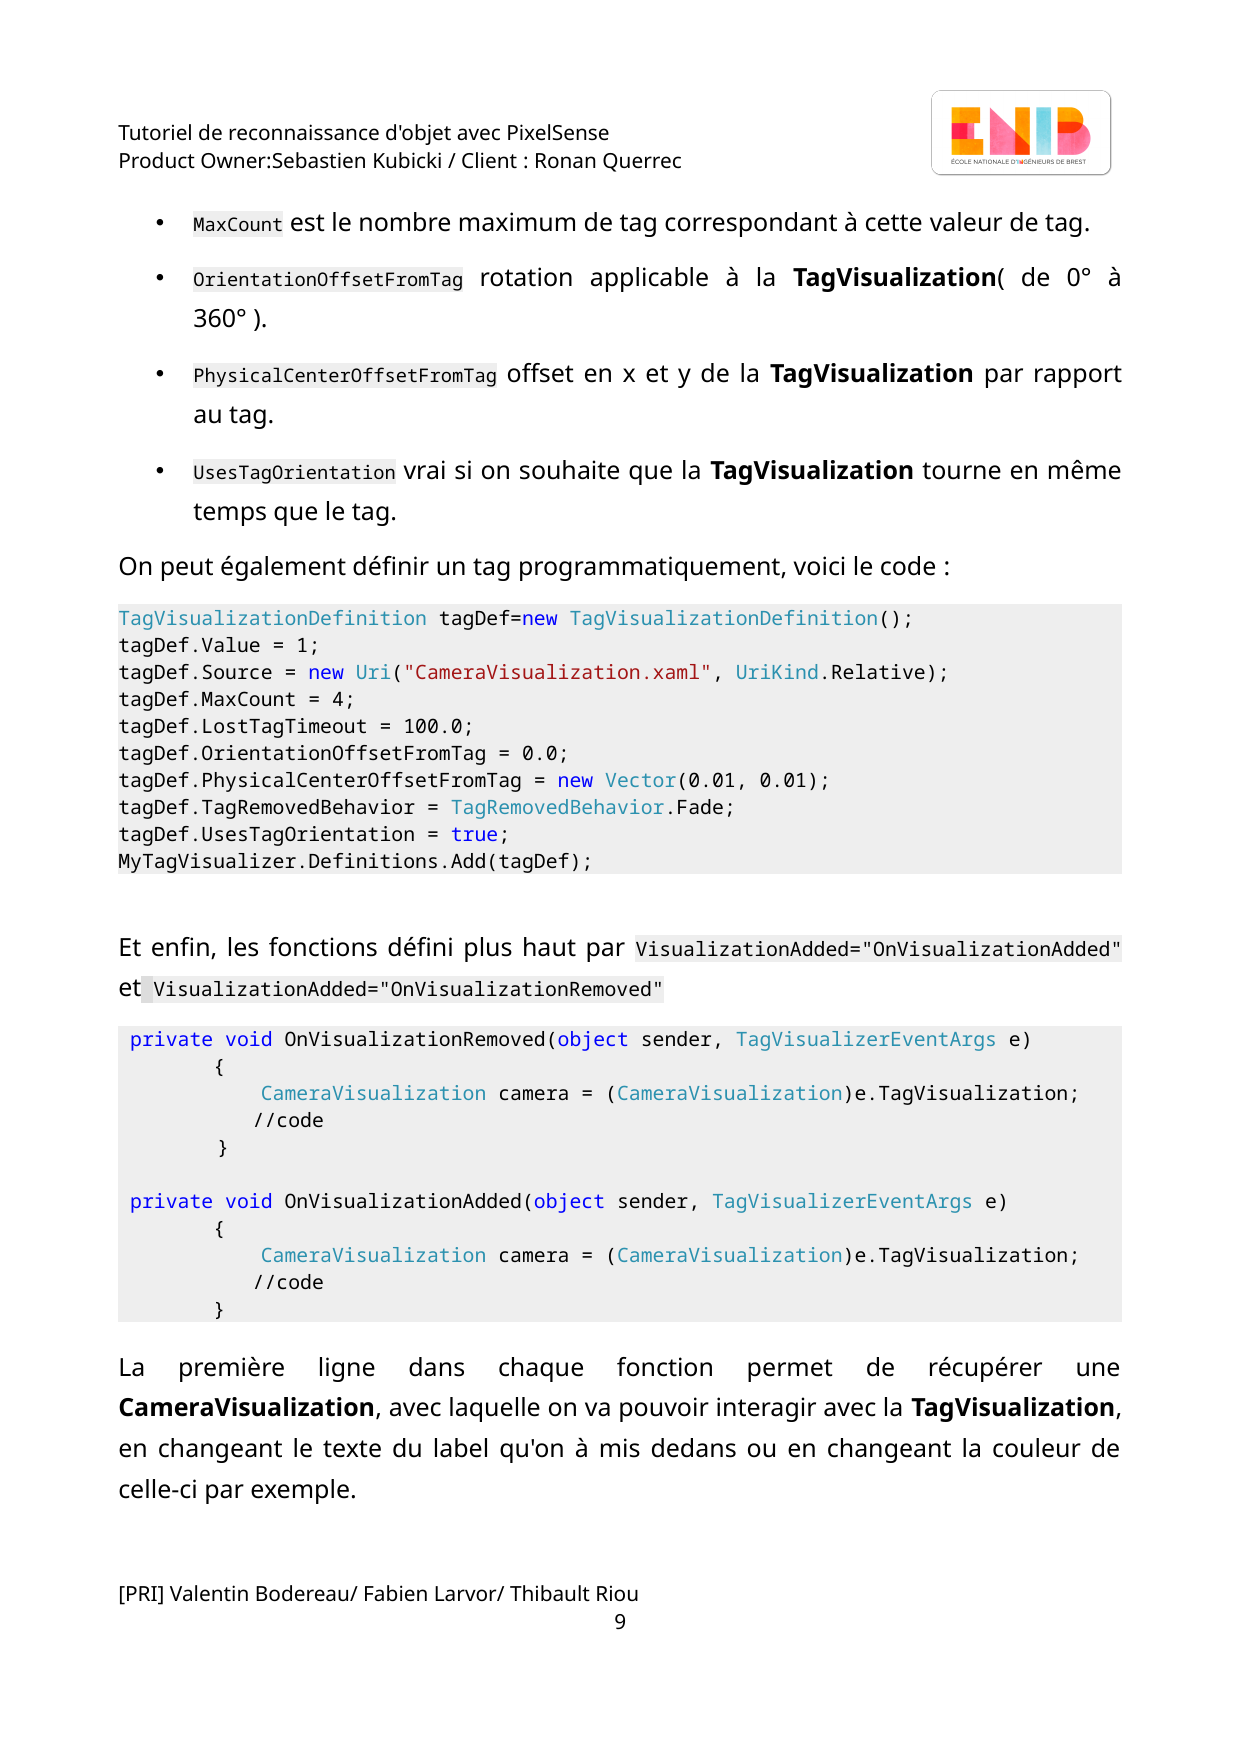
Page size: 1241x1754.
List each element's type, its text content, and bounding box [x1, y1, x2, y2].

text { [118, 1052, 1122, 1079]
text La première ligne dans chaque fonction permet de récupérer une CameraVisualization, avec laquelle on va pouvoir interagir avec la TagVisualization, en changeant le texte du label qu'on à mis dedans ou en changeant la couleur de celle-ci par exemple. [118, 1349, 1122, 1506]
text } [118, 1133, 1122, 1160]
text tagDef.TagRemovedBehavior = TagRemovedBehavior.Fade; [118, 793, 1122, 820]
text Et enfin, les fonctions défini plus haut par VisualizationAdded="OnVisualizationAdded" et VisualizationAdded="OnVisualizationRemoved" [118, 929, 1122, 1004]
text } [118, 1295, 1122, 1322]
text private void OnVisualizationRemoved(object sender, TagVisualizerEventArgs e) [118, 1026, 1122, 1052]
text tagDef.Source = new Uri("CameraVisualization.xaml", UriKind.Relative); [118, 658, 1122, 685]
text On peut également définir un tag programmatiquement, voici le code : [118, 549, 1122, 583]
text tagDef.LostTagTimeout = 100.0; [118, 712, 1122, 739]
text tagDef.UsesTagOrientation = true; [118, 820, 1122, 847]
text tagDef.MaxCount = 4; [118, 685, 1122, 712]
text private void OnVisualizationAdded(object sender, TagVisualizerEventArgs e) [118, 1187, 1122, 1214]
list PhysicalCenterOffsetFromTag offset en x et y de la TagVisualization par rapport au tag. [156, 356, 1122, 431]
picture [930, 90, 1113, 177]
list UsesTagOrientation vrai si on souhaite que la TagVisualization tourne en même temps que le tag. [156, 452, 1122, 527]
text { [118, 1214, 1122, 1241]
text CameraVisualization camera = (CameraVisualization)e.TagVisualization; [118, 1241, 1122, 1268]
text TagVisualizationDefinition tagDef=new TagVisualizationDefinition(); [118, 604, 1122, 631]
text MyTagVisualizer.Definitions.Add(tagDef); [118, 847, 1122, 874]
text tagDef.OrientationOffsetFromTag = 0.0; [118, 739, 1122, 766]
list MaxCount est le nombre maximum de tag correspondant à cette valeur de tag. [156, 204, 1122, 238]
text //code [118, 1268, 1122, 1295]
text tagDef.PhysicalCenterOffsetFromTag = new Vector(0.01, 0.01); [118, 766, 1122, 793]
text tagDef.Value = 1; [118, 631, 1122, 658]
text CameraVisualization camera = (CameraVisualization)e.TagVisualization; [118, 1079, 1122, 1106]
text //code [118, 1106, 1122, 1133]
list OrientationOffsetFromTag rotation applicable à la TagVisualization( de 0° à 360° ). [156, 260, 1122, 335]
